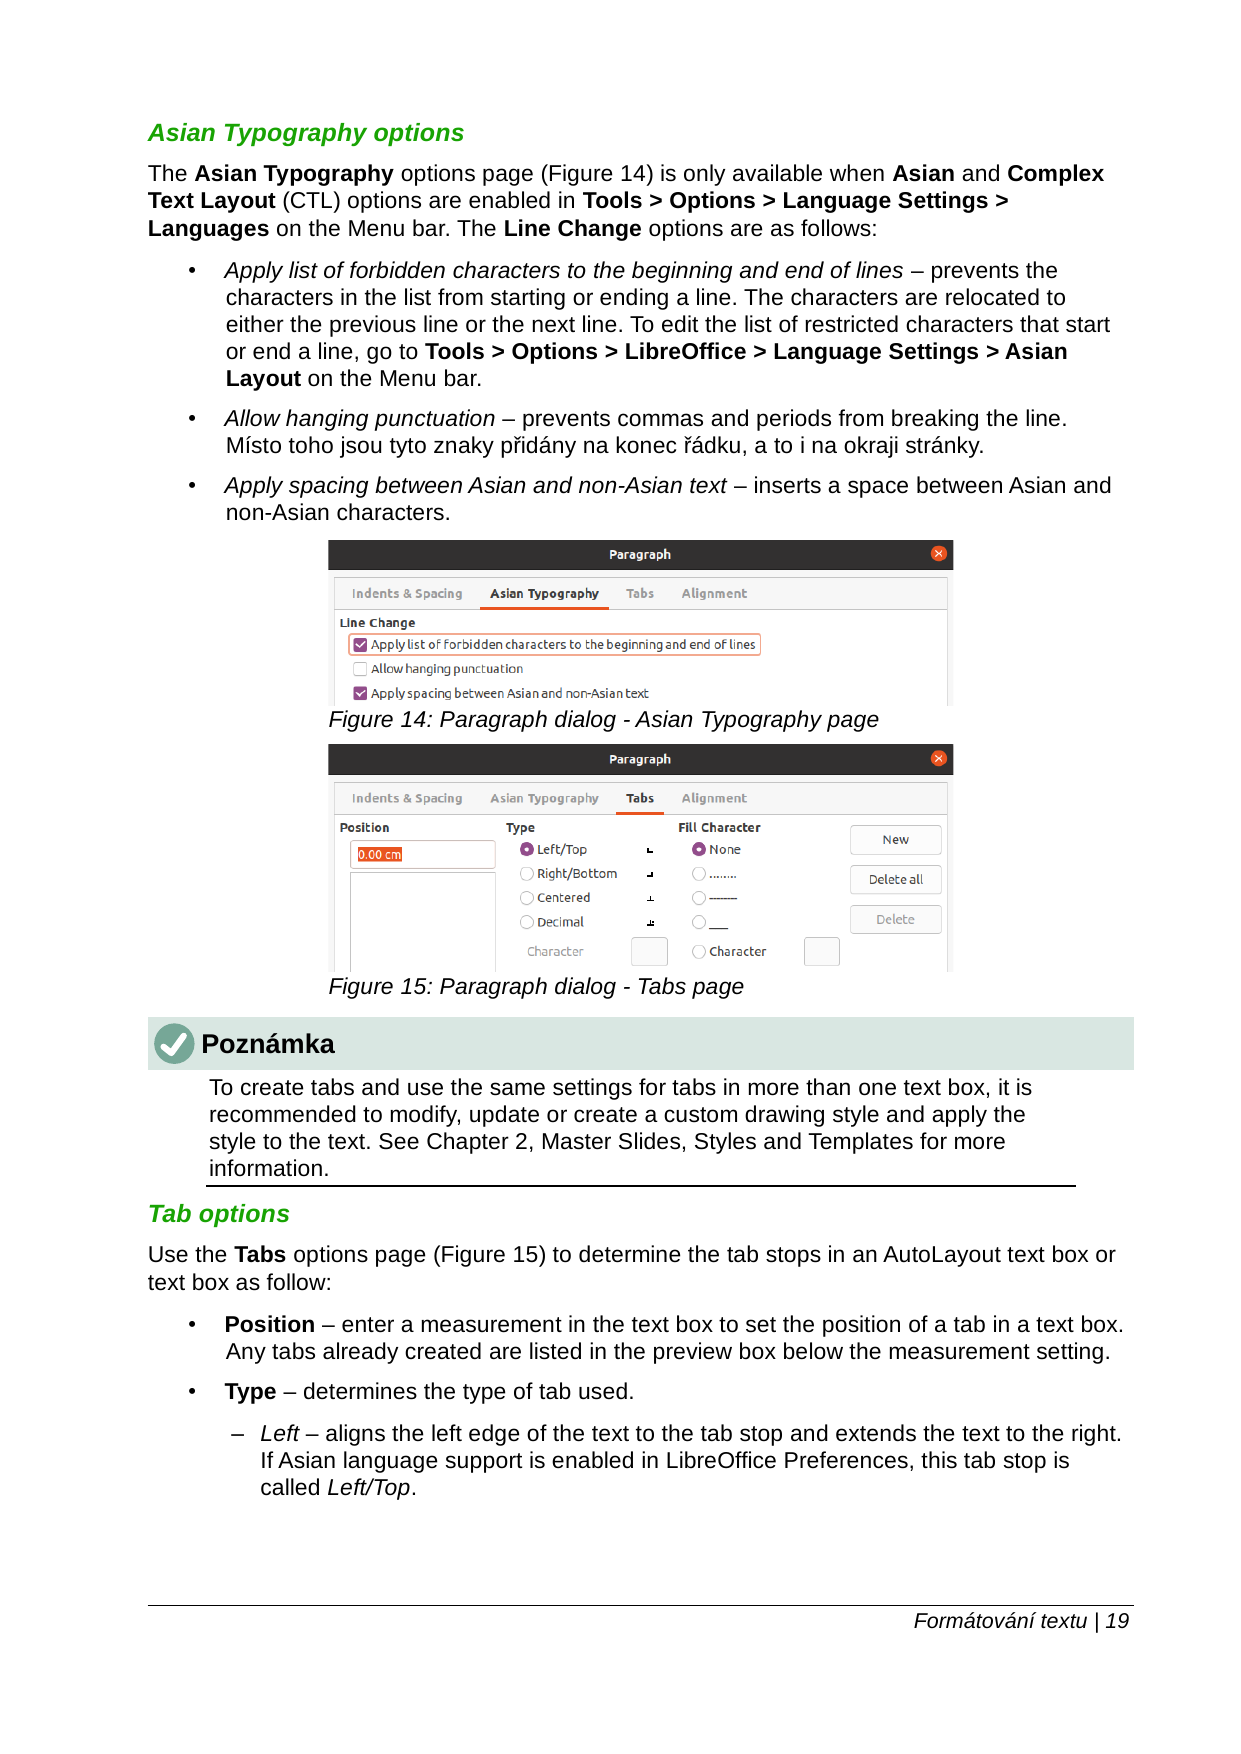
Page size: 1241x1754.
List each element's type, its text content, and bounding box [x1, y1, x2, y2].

subtitle Asian Typography options [148, 118, 1134, 147]
list Position – enter a measurement in the text box to set the position of a tab in a text box. Any tabs already created are listed in the preview box below the measurement setting. [185, 1307, 1134, 1364]
subtitle Tab options [148, 1199, 1134, 1228]
text Figure 14: Paragraph dialog - Asian Typography page [328, 706, 953, 733]
subtitle Poznámka [148, 1017, 1134, 1070]
list Allow hanging punctuation – prevents commas and periods from breaking the line. Místo toho jsou tyto znaky přidány na konec řádku, a to i na okraji stránky. [185, 401, 1134, 458]
list Apply list of forbidden characters to the beginning and end of lines – prevents the characters in the list from starting or ending a line. The characters are relocated to either the previous line or the next line. To edit the list of restricted characters that start or end a line, go to Tools > Options > LibreOffice > Language Settings > Asian Layout on the Menu bar. [185, 253, 1134, 392]
picture [328, 744, 954, 972]
list Apply spacing between Asian and non-Asian text – inserts a space between Asian and non-Asian characters. [185, 468, 1134, 528]
list Type – determines the type of tab used. [185, 1374, 1134, 1407]
text To create tabs and use the same settings for tabs in more than one text box, it is recommended to modify, update or create a custom drawing style and apply the style to the text. See Chapter 2, Master Slides, Styles and Templates for more information. [206, 1070, 1076, 1185]
text Figure 15: Paragraph dialog - Tabs page [328, 972, 953, 999]
text Use the Tabs options page (Figure 15) to determine the tab stops in an AutoLayout text box or text box as follow: [148, 1241, 1134, 1295]
list Left – aligns the left edge of the text to the tab stop and extends the text to the right. If Asian language support is enabled in LibreOffice Preferences, this tab stop is called Left/Top. [231, 1419, 1134, 1501]
text The Asian Typography options page (Figure 14) is only available when Asian and Complex Text Layout (CTL) options are enabled in Tools > Options > Language Settings > Languages on the Menu bar. The Line Change options are as follows: [148, 160, 1134, 241]
picture [328, 540, 954, 706]
